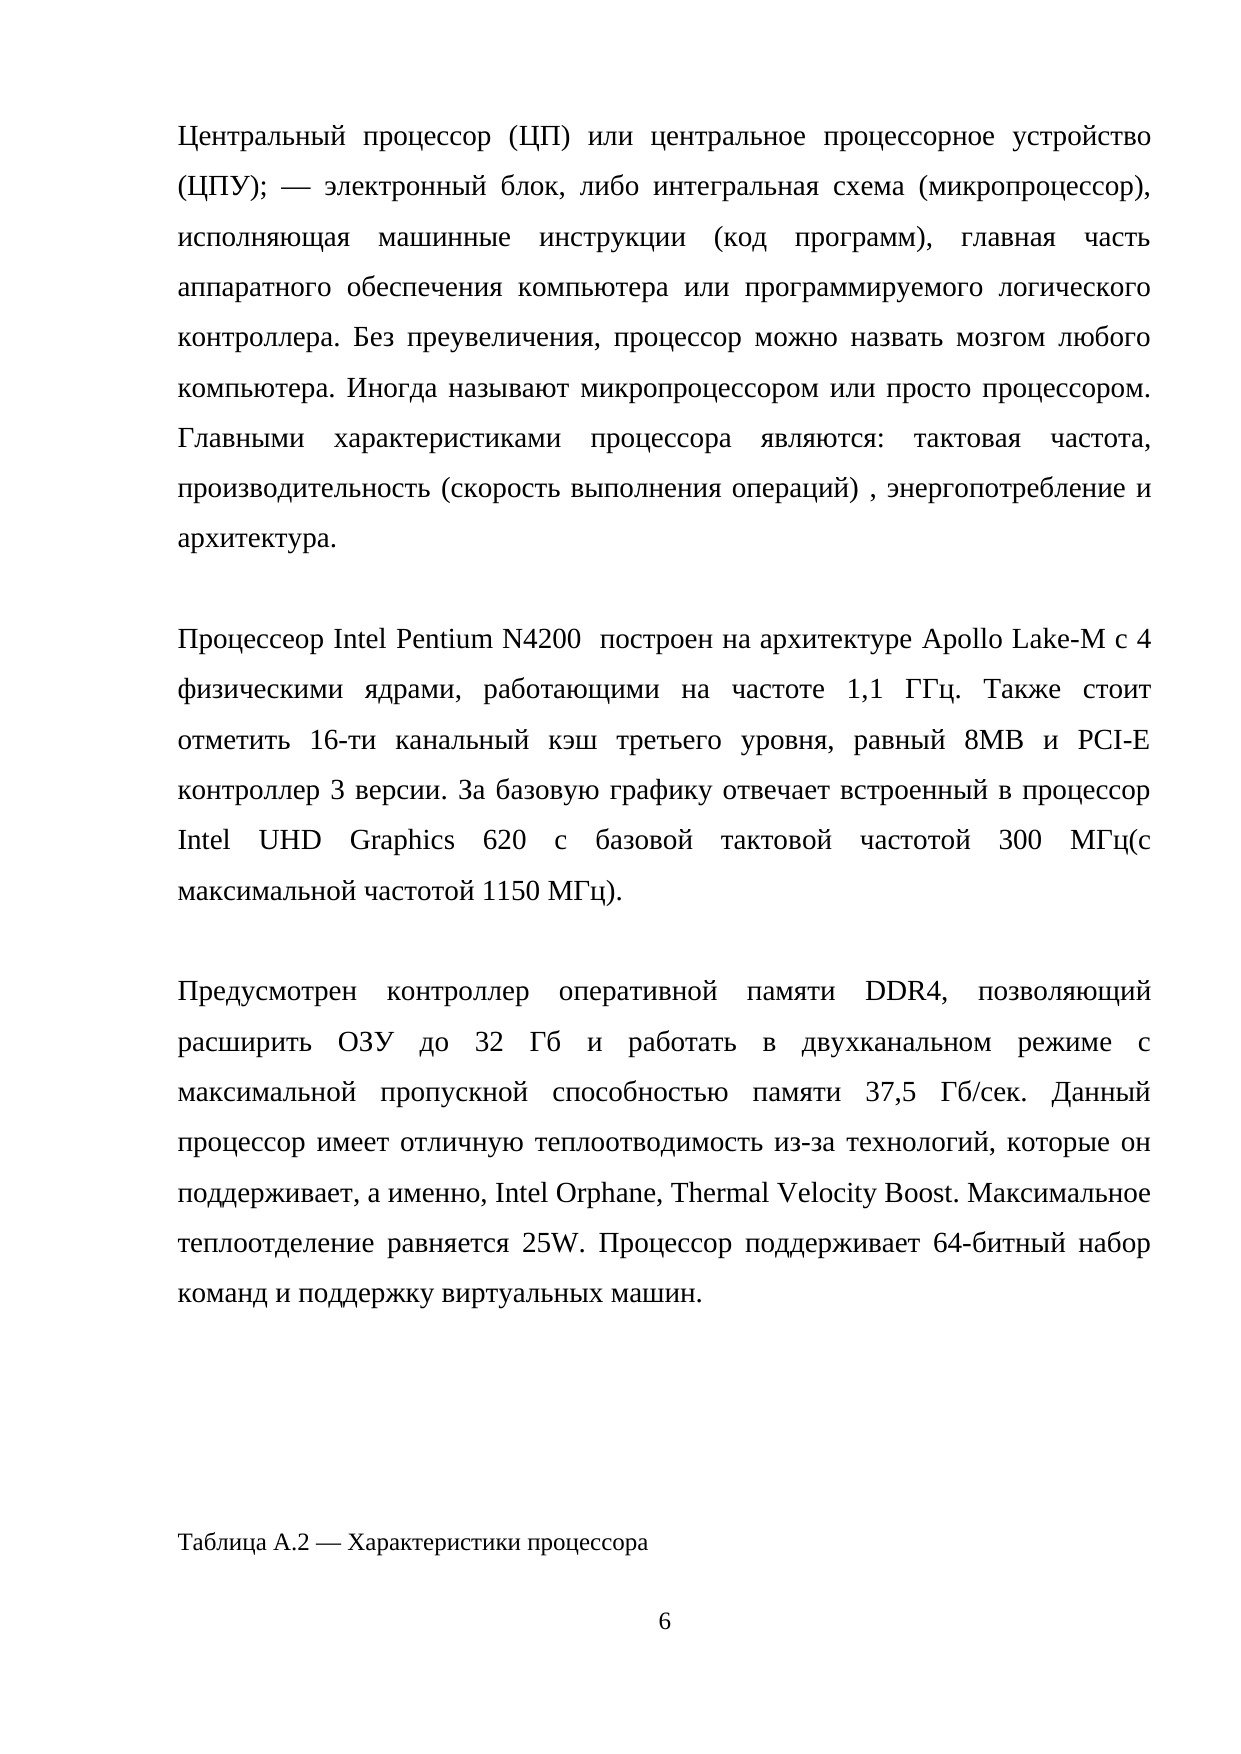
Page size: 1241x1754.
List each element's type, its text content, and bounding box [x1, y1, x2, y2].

text Процессеор Intel Pentium N4200 построен на архитектуре Apollo Lake-M с 4 физическими ядрами, работающими на частоте 1,1 ГГц. Также стоит отметить 16-ти канальный кэш третьего уровня, равный 8MB и PCI-E контроллер 3 версии. За базовую графику отвечает встроенный в процессор Intel UHD Graphics 620 с базовой тактовой частотой 300 МГц(с максимальной частотой 1150 МГц). [177, 621, 1152, 906]
text Центральный процессор (ЦП) или центральное процессорное устройство (ЦПУ); — электронный блок, либо интегральная схема (микропроцессор), исполняющая машинные инструкции (код программ), главная часть аппаратного обеспечения компьютера или программируемого логического контроллера. Без преувеличения, процессор можно назвать мозгом любого компьютера. Иногда называют микропроцессором или просто процессором. Главными характеристиками процессора являются: тактовая частота, производительность (скорость выполнения операций) , энергопотребление и архитектура. [177, 118, 1152, 554]
text Предусмотрен контроллер оперативной памяти DDR4, позволяющий расширить ОЗУ до 32 Гб и работать в двухканальном режиме с максимальной пропускной способностью памяти 37,5 Гб/сек. Данный процессор имеет отличную теплоотводимость из-за технологий, которые он поддерживает, а именно, Intel Orphane, Thermal Velocity Boost. Максимальное теплоотделение равняется 25W. Процессор поддерживает 64-битный набор команд и поддержку виртуальных машин. [177, 973, 1152, 1309]
text Таблица А.2 — Характеристики процессора [177, 1527, 1152, 1556]
